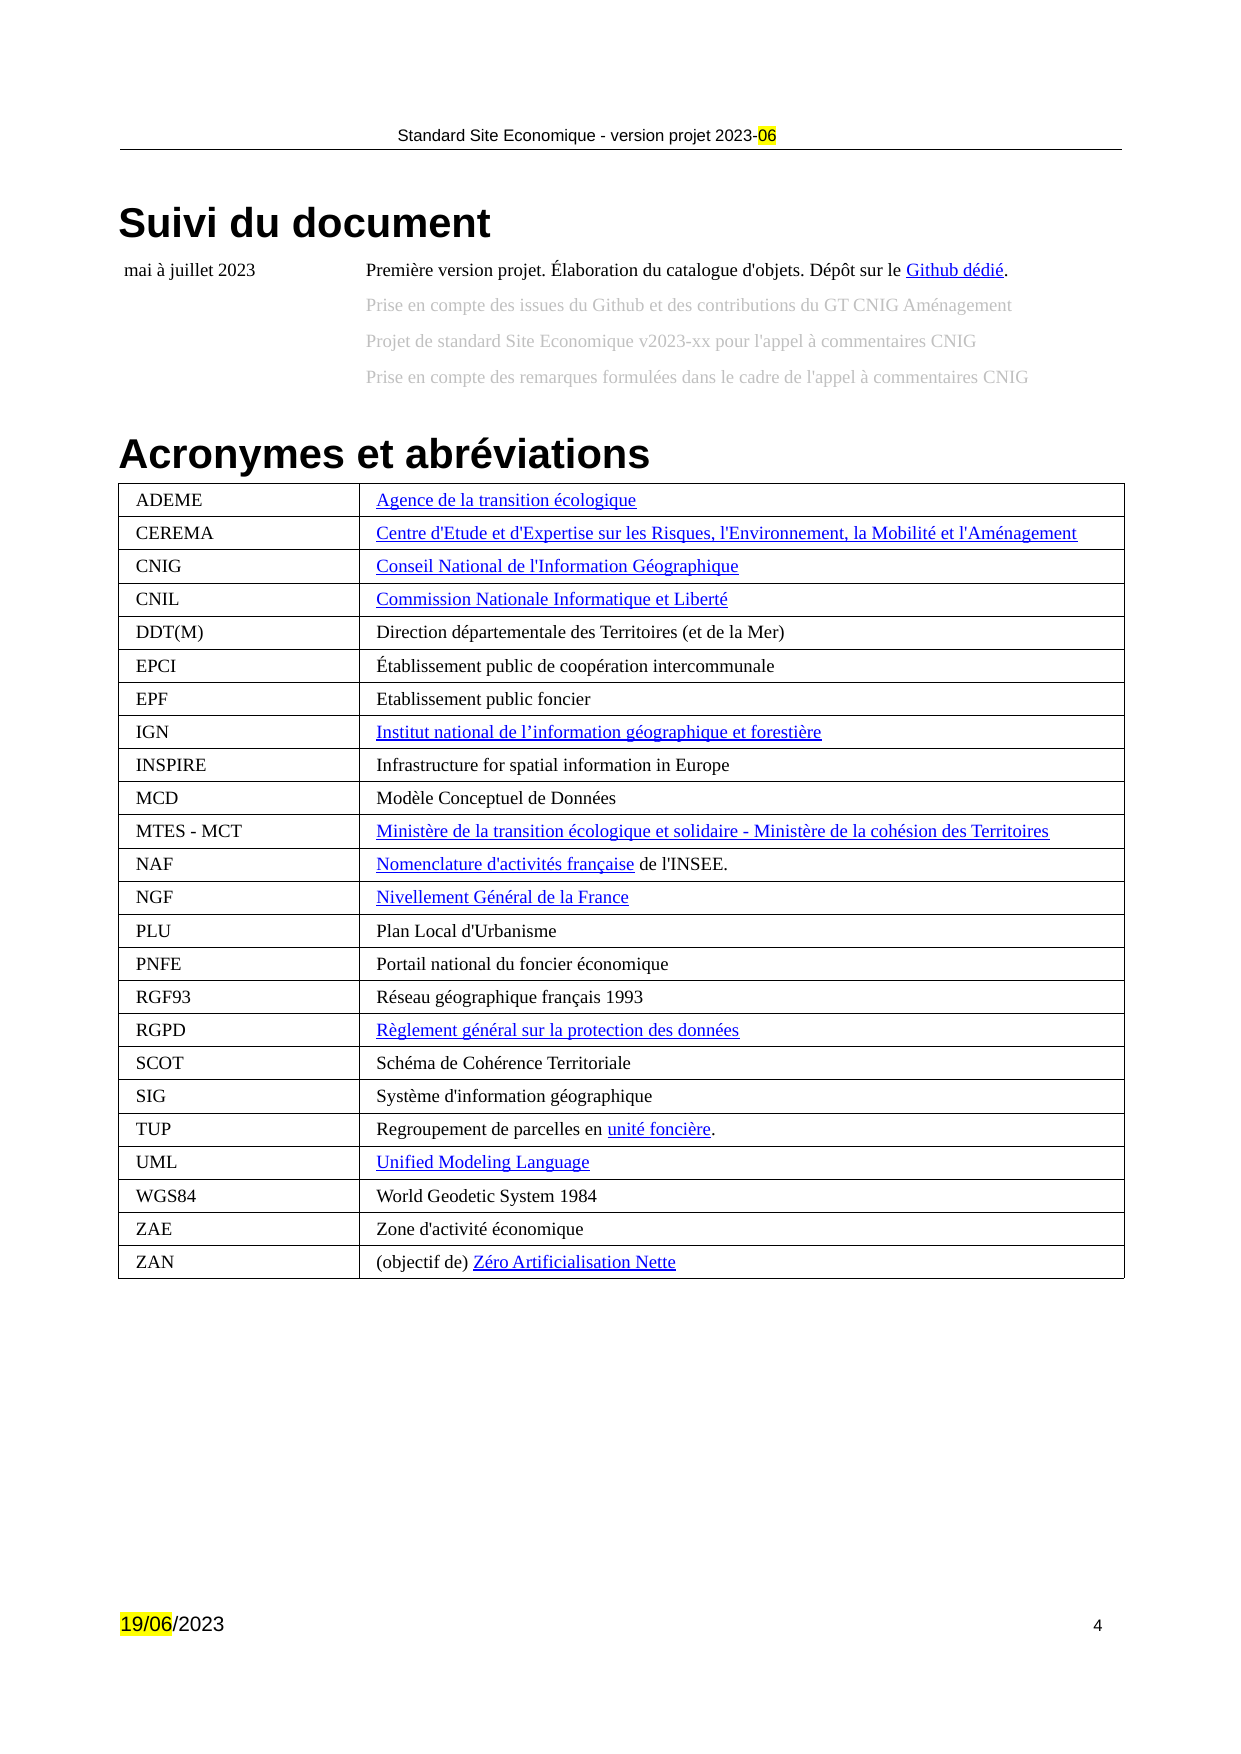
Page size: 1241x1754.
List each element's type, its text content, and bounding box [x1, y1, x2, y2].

table_cell PLU [119, 915, 359, 947]
table_cell PNFE [119, 948, 359, 980]
table_cell INSPIRE [119, 749, 359, 781]
table_cell CNIL [119, 584, 359, 616]
table_cell Prise en compte des issues du Github et des contributions du GT CNIG Aménagement [354, 289, 1122, 324]
table_cell WGS84 [119, 1180, 359, 1212]
table_cell World Geodetic System 1984 [360, 1180, 1124, 1212]
table_cell Modèle Conceptuel de Données [360, 782, 1124, 814]
table_header mai à juillet 2023 [118, 253, 354, 289]
table_cell IGN [119, 716, 359, 748]
text Suivi du document [118, 199, 1116, 247]
table_cell Schéma de Cohérence Territoriale [360, 1047, 1124, 1079]
table_cell SCOT [119, 1047, 359, 1079]
table_cell Conseil National de l'Information Géographique [360, 550, 1124, 582]
table_cell Nomenclature d'activités française de l'INSEE. [360, 849, 1124, 881]
table_cell Zone d'activité économique [360, 1213, 1124, 1245]
table_cell [118, 361, 354, 396]
table_cell RGPD [119, 1014, 359, 1046]
table_header Première version projet. Élaboration du catalogue d'objets. Dépôt sur le Github dédié. [354, 253, 1122, 289]
table_cell EPCI [119, 650, 359, 682]
table_cell Réseau géographique français 1993 [360, 981, 1124, 1013]
table_cell CNIG [119, 550, 359, 582]
table_cell Institut national de l’information géographique et forestière [360, 716, 1124, 748]
table_cell Plan Local d'Urbanisme [360, 915, 1124, 947]
table_cell Infrastructure for spatial information in Europe [360, 749, 1124, 781]
table_cell Ministère de la transition écologique et solidaire - Ministère de la cohésion des Territoires [360, 815, 1124, 847]
table_cell Unified Modeling Language [360, 1147, 1124, 1179]
table_cell NGF [119, 882, 359, 914]
table_cell Portail national du foncier économique [360, 948, 1124, 980]
table_cell Prise en compte des remarques formulées dans le cadre de l'appel à commentaires CNIG [354, 361, 1122, 396]
table_cell Projet de standard Site Economique v2023-xx pour l'appel à commentaires CNIG [354, 325, 1122, 361]
table_cell ZAN [119, 1246, 359, 1278]
table_cell RGF93 [119, 981, 359, 1013]
table_cell Etablissement public foncier [360, 683, 1124, 715]
table_cell Centre d'Etude et d'Expertise sur les Risques, l'Environnement, la Mobilité et l'Aménagement [360, 517, 1124, 549]
table_cell NAF [119, 849, 359, 881]
table_cell Nivellement Général de la France [360, 882, 1124, 914]
table_cell MTES - MCT [119, 815, 359, 847]
table_cell Direction départementale des Territoires (et de la Mer) [360, 617, 1124, 649]
table_header ADEME [119, 484, 359, 516]
table_cell Système d'information géographique [360, 1080, 1124, 1112]
table_cell DDT(M) [119, 617, 359, 649]
table_cell Règlement général sur la protection des données [360, 1014, 1124, 1046]
table_cell CEREMA [119, 517, 359, 549]
table_cell Commission Nationale Informatique et Liberté [360, 584, 1124, 616]
table_cell [118, 325, 354, 361]
table_cell [118, 289, 354, 324]
table_cell Regroupement de parcelles en unité foncière. [360, 1114, 1124, 1146]
table_cell TUP [119, 1114, 359, 1146]
table_header Agence de la transition écologique [360, 484, 1124, 516]
table_cell ZAE [119, 1213, 359, 1245]
table_cell Établissement public de coopération intercommunale [360, 650, 1124, 682]
table_cell (objectif de) Zéro Artificialisation Nette [360, 1246, 1124, 1278]
text Acronymes et abréviations [118, 429, 1116, 477]
table_cell UML [119, 1147, 359, 1179]
table_cell EPF [119, 683, 359, 715]
table_cell MCD [119, 782, 359, 814]
table_cell SIG [119, 1080, 359, 1112]
